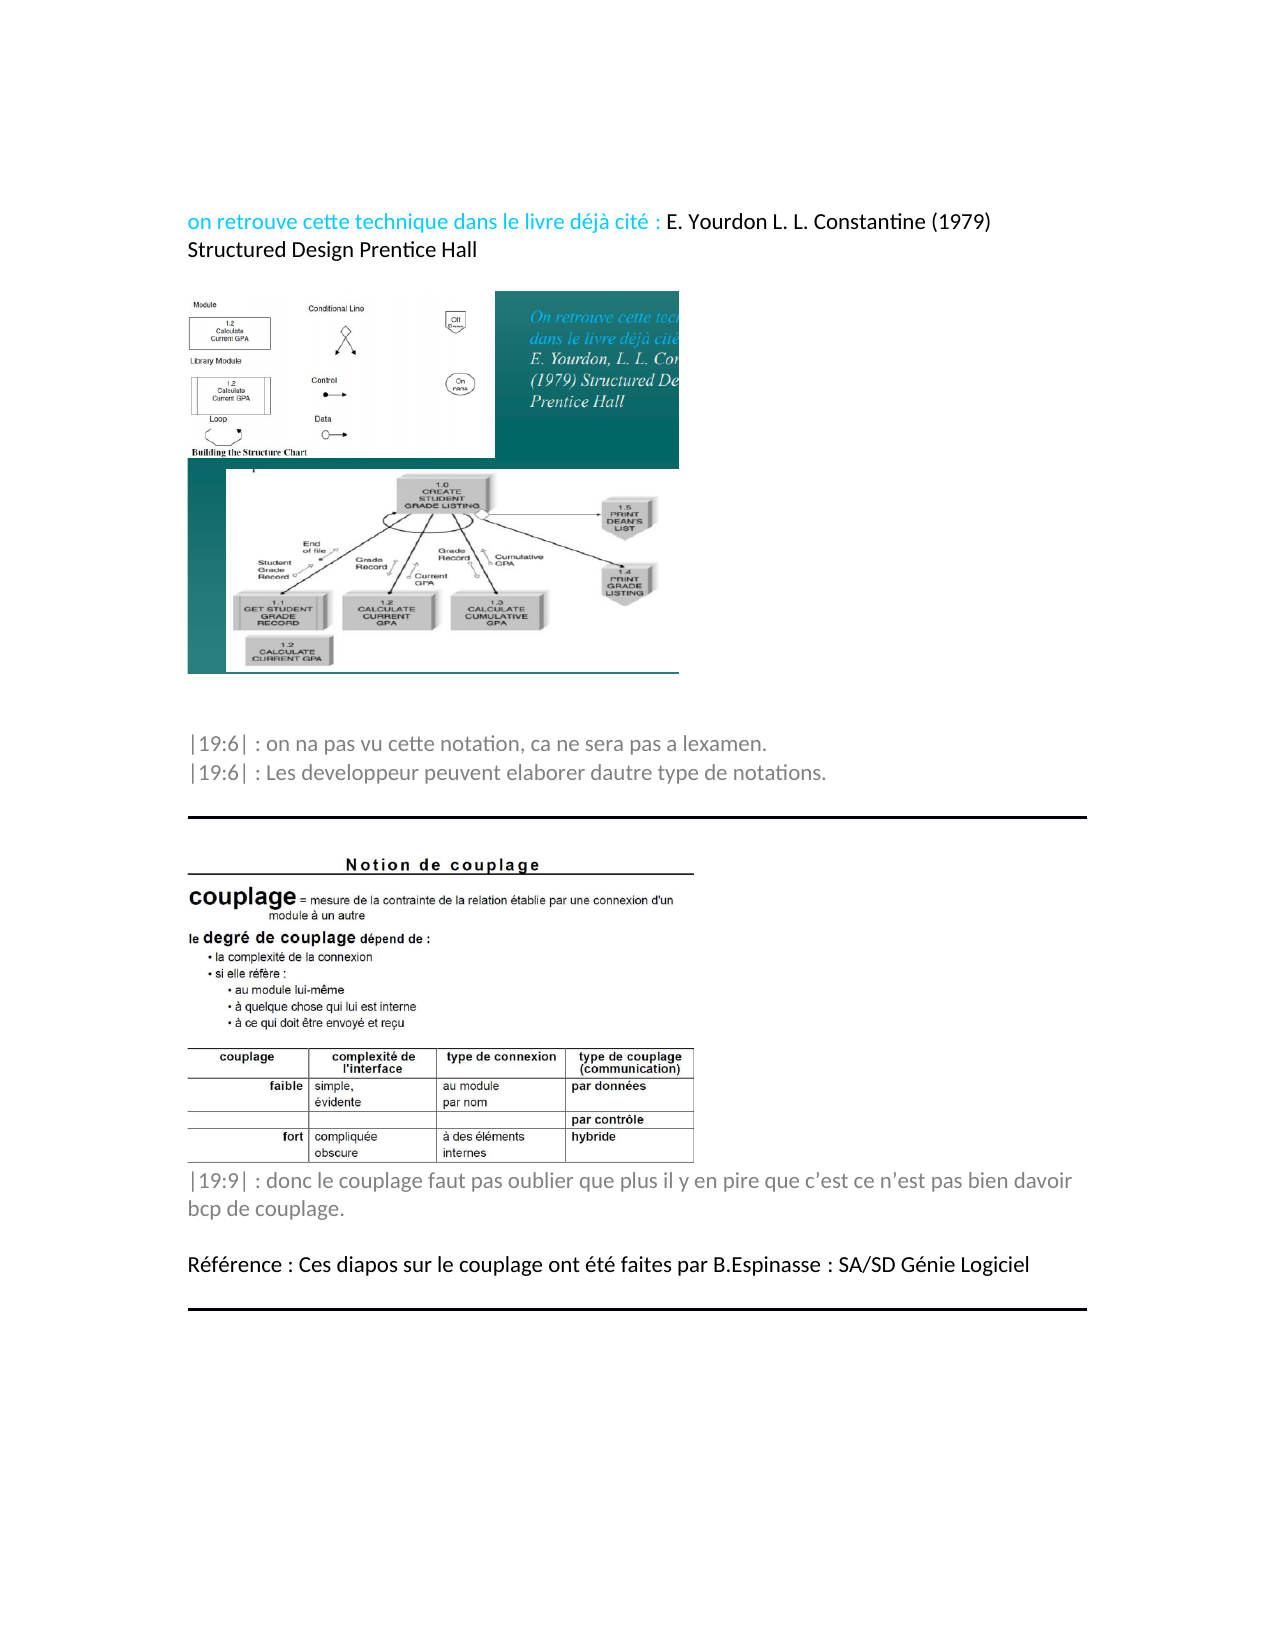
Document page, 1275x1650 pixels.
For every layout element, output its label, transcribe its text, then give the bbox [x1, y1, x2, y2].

text |19:6| : on na pas vu cette notation, ca ne sera pas a lexamen. [187, 729, 1087, 758]
picture [187, 291, 679, 674]
text |19:9| : donc le couplage faut pas oublier que plus il y en pire que c’est ce n’est pas bien davoir bcp de couplage. [187, 1166, 1087, 1222]
text Référence : Ces diapos sur le couplage ont été faites par B.Espinasse : SA/SD Génie Logiciel [187, 1250, 1087, 1278]
text on retrouve cette technique dans le livre déjà cité : E. Yourdon L. L. Constantine (1979) Structured Design Prentice Hall [187, 207, 1087, 263]
picture [187, 846, 694, 1165]
text |19:6| : Les developpeur peuvent elaborer dautre type de notations. [187, 758, 1087, 786]
